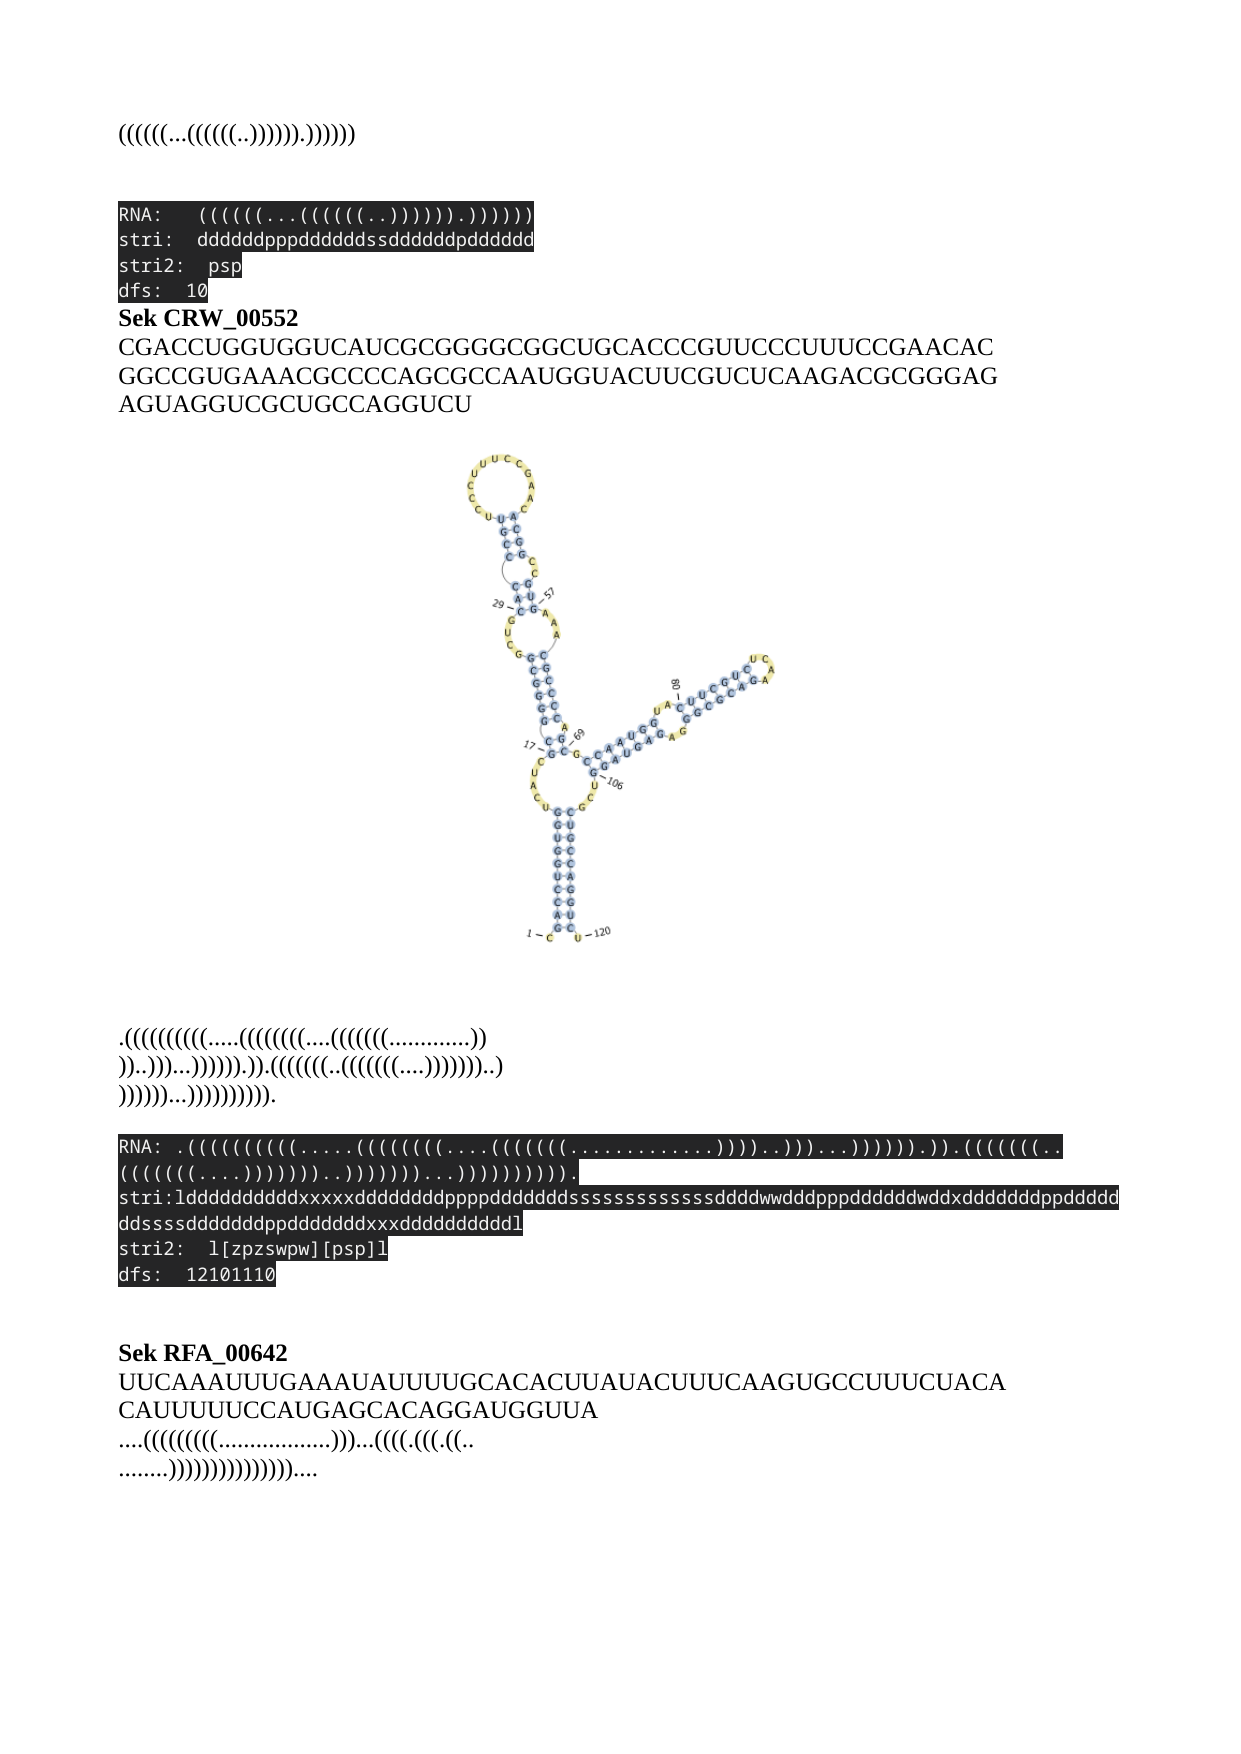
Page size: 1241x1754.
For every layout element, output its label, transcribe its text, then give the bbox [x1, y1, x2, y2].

text ))..)))...)))))).)).(((((((..(((((((....)))))))..) [118, 1051, 1122, 1079]
text stri2: psp [118, 252, 1122, 278]
text stri:lddddddddddxxxxxddddddddppppdddddddsssssssssssssddddwwdddpppddddddwddxdddddddppdddddddssssdddddddppdddddddxxxddddddddddl [118, 1185, 1122, 1236]
text Sek CRW_00552 [118, 303, 1122, 332]
text ....(((((((((..................)))...((((.(((.((.. [118, 1424, 1122, 1453]
text CGACCUGGUGGUCAUCGCGGGGCGGCUGCACCCGUUCCCUUUCCGAACAC [118, 332, 1122, 361]
text stri2: l[zpzswpw][psp]l [118, 1236, 1122, 1261]
text ))))))...)))))))))). [118, 1079, 1122, 1108]
picture [459, 447, 781, 965]
text RNA: .((((((((((.....((((((((....(((((((.............))))..)))...)))))).)).(((((((..(((((((....)))))))..)))))))...)))))))))). [118, 1134, 1122, 1185]
text UUCAAAUUUGAAAUAUUUUGCACACUUAUACUUUCAAGUGCCUUUCUACA [118, 1367, 1122, 1395]
text Sek RFA_00642 [118, 1338, 1122, 1367]
text GGCCGUGAAACGCCCCAGCGCCAAUGGUACUUCGUCUCAAGACGCGGGAG [118, 361, 1122, 389]
text CAUUUUUCCAUGAGCACAGGAUGGUUA [118, 1395, 1122, 1424]
text AGUAGGUCGCUGCCAGGUCU [118, 389, 1122, 418]
text dfs: 12101110 [118, 1261, 1122, 1287]
text dfs: 10 [118, 278, 1122, 303]
text ........))))))))))))))).... [118, 1453, 1122, 1482]
text ((((((...((((((..)))))).)))))) [118, 118, 1122, 147]
text stri: ddddddpppddddddssddddddpdddddd [118, 227, 1122, 252]
text .((((((((((.....((((((((....(((((((.............)) [118, 1022, 1122, 1051]
text RNA: ((((((...((((((..)))))).)))))) [118, 201, 1122, 227]
